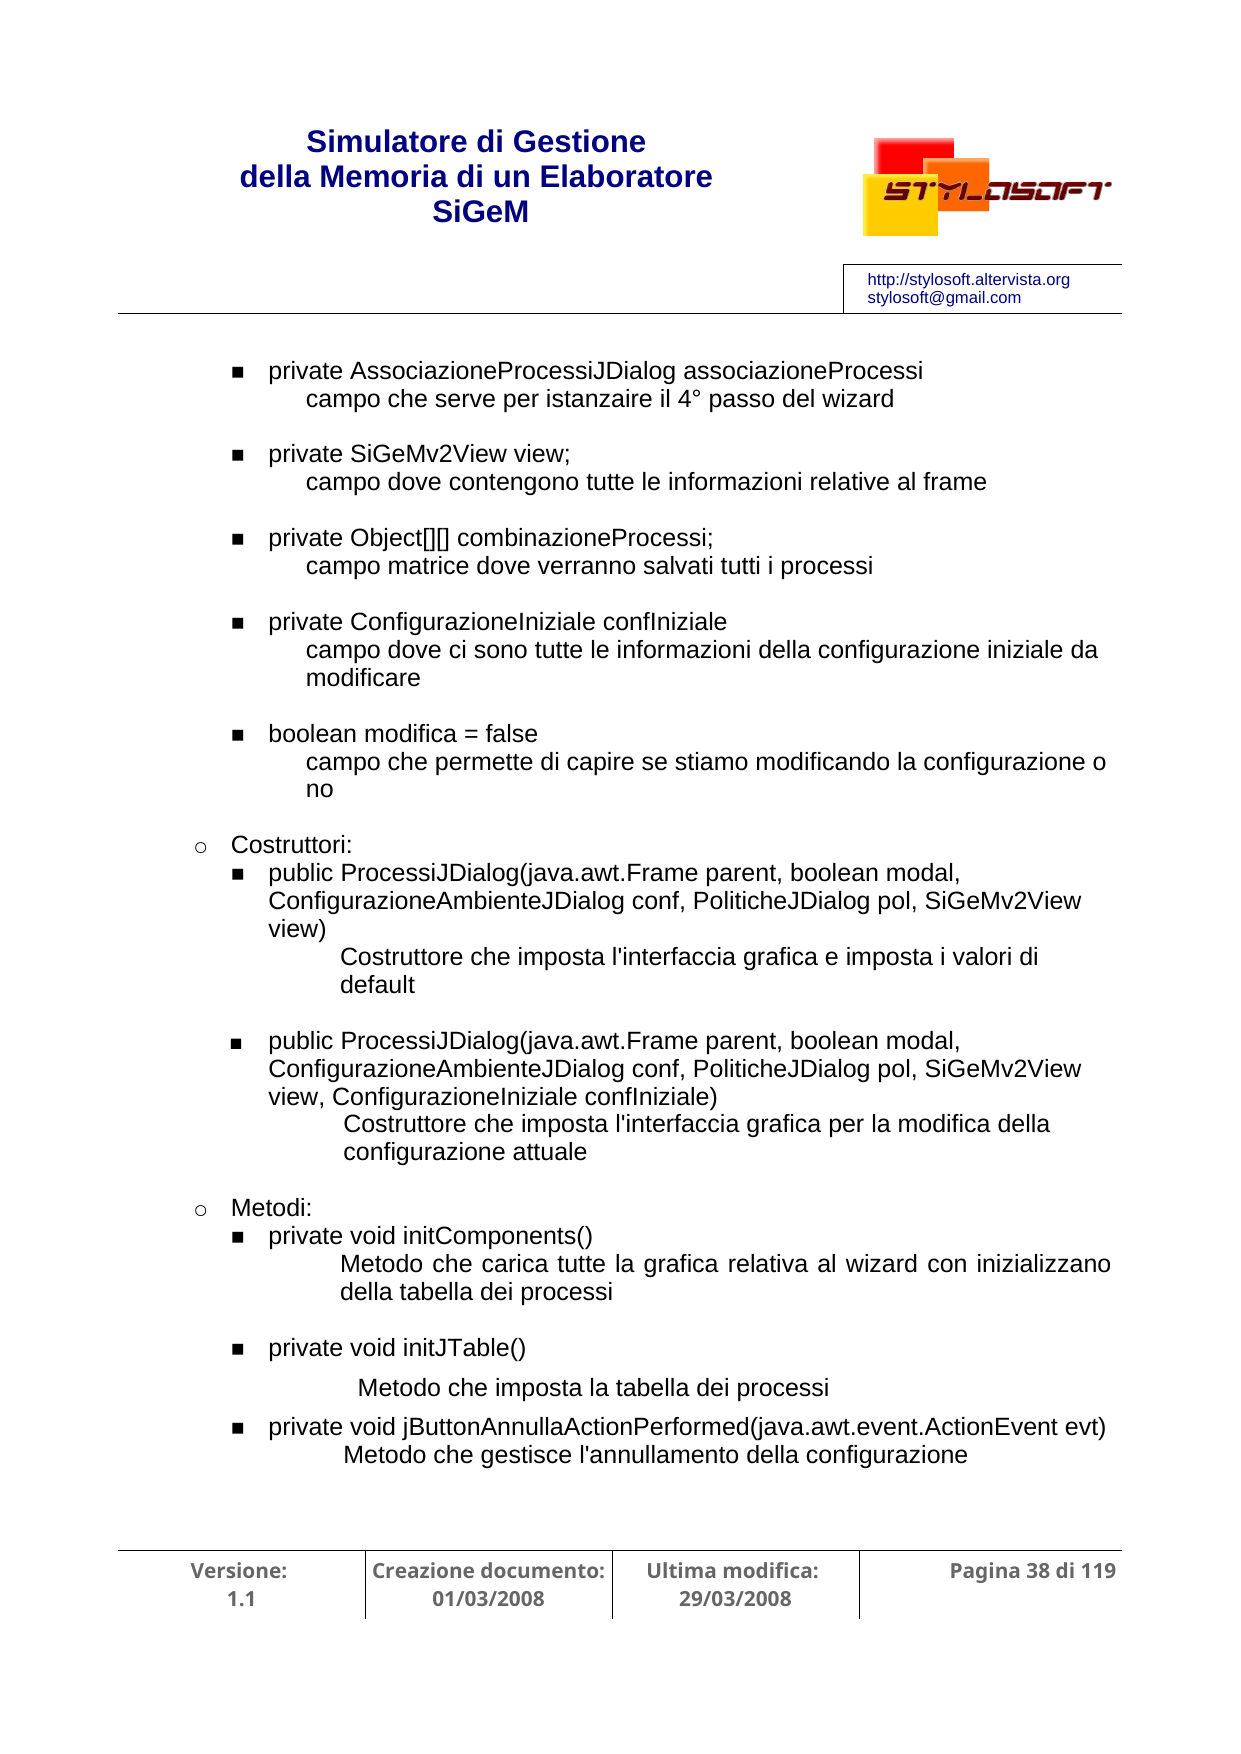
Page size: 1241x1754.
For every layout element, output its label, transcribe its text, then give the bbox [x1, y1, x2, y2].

list boolean modifica = false [231, 636, 1122, 664]
list Costruttori: [193, 747, 1122, 775]
text Metodo che imposta la tabella dei processi [136, 1289, 1104, 1317]
text Costruttore che imposta l'interfaccia grafica e imposta i valori di default [118, 859, 1122, 915]
list public ProcessiJDialog(java.awt.Frame parent, boolean modal, ConfigurazioneAmbienteJDialog conf, PoliticheJDialog pol, SiGeMv2View view) [231, 775, 1122, 859]
list private ConfigurazioneIniziale confIniziale [231, 524, 1122, 552]
list private void jButtonAnnullaActionPerformed(java.awt.event.ActionEvent evt) [231, 1329, 1122, 1357]
list private SiGeMv2View view; [231, 357, 1122, 384]
list public ProcessiJDialog(java.awt.Frame parent, boolean modal, ConfigurazioneAmbienteJDialog conf, PoliticheJDialog pol, SiGeMv2View view, ConfigurazioneIniziale confIniziale) [231, 943, 1122, 1027]
picture [848, 123, 1117, 247]
list private void initJTable() [231, 1250, 1122, 1278]
list private void jButtonAvantiActionPerformed(java.awt.event.ActionEvent evt) [157, 1397, 1104, 1425]
list private Object[][] combinazioneProcessi; [231, 440, 1122, 468]
list campo matrice dove verranno salvati tutti i processi [268, 468, 1122, 496]
list campo dove ci sono tutte le informazioni della configurazione iniziale da modificare [268, 552, 1122, 608]
list Metodi: [193, 1110, 1122, 1138]
list Metodo che gestisce l'annullamento della configurazione [306, 1357, 1122, 1385]
list Costruttore che imposta l'interfaccia grafica per la modifica della configurazione attuale [306, 1027, 1122, 1082]
list private void initComponents() [231, 1138, 1122, 1166]
text Metodo che carica tutte la grafica relativa al wizard con inizializzano della tabella dei processi [118, 1166, 1122, 1222]
list campo dove contengono tutte le informazioni relative al frame [268, 384, 1122, 412]
list campo che permette di capire se stiamo modificando la configurazione o no [268, 664, 1122, 719]
